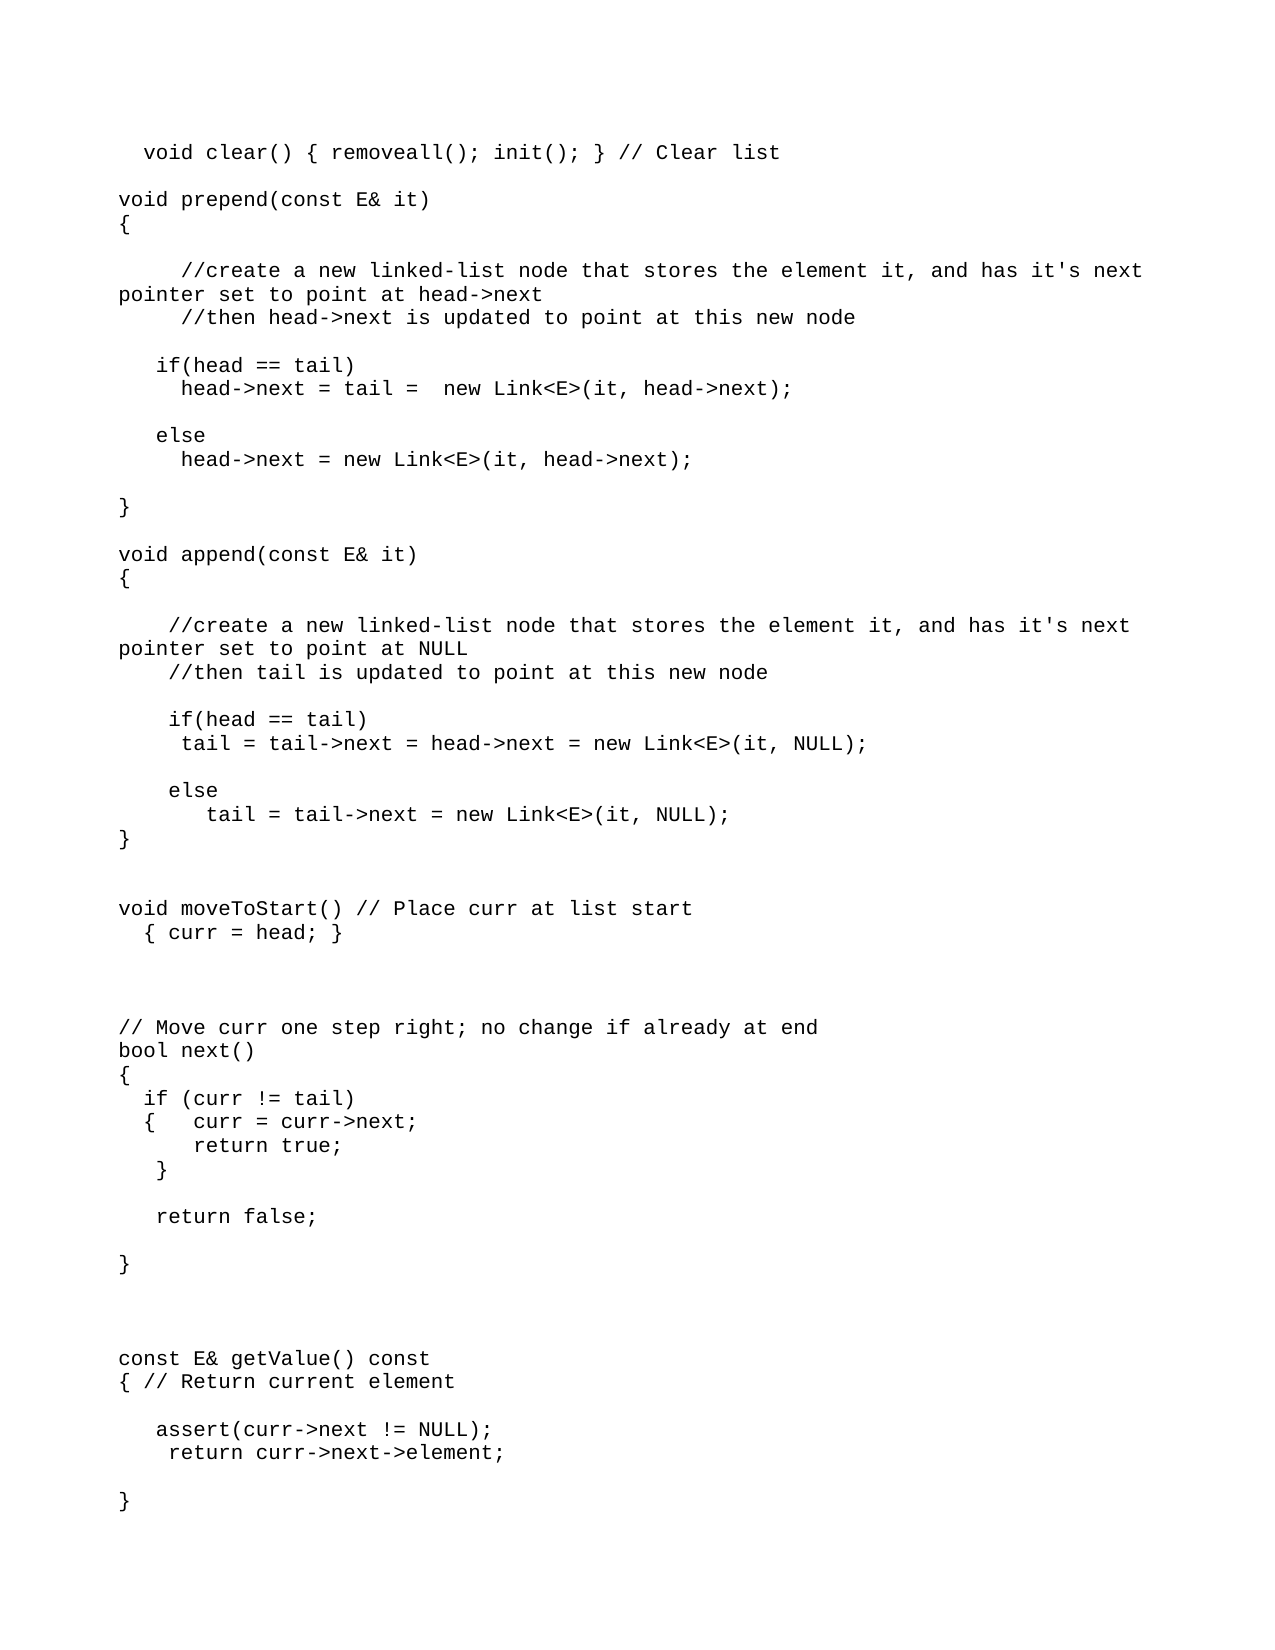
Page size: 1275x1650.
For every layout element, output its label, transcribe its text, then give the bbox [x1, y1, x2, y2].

text tail = tail->next = new Link<E>(it, NULL); [118, 804, 1157, 827]
text { // Return current element [118, 1371, 1157, 1395]
text void clear() { removeall(); init(); } // Clear list [118, 142, 1157, 165]
text head->next = tail = new Link<E>(it, head->next); [118, 378, 1157, 402]
text tail = tail->next = head->next = new Link<E>(it, NULL); [118, 733, 1157, 757]
text { [118, 1064, 1157, 1088]
text else [118, 426, 1157, 449]
text { [118, 567, 1157, 591]
text { [118, 213, 1157, 236]
text return true; [118, 1135, 1157, 1158]
text } [118, 1253, 1157, 1277]
text return false; [118, 1206, 1157, 1229]
text } [118, 827, 1157, 851]
text //create a new linked-list node that stores the element it, and has it's next pointer set to point at head->next [118, 260, 1157, 307]
text void append(const E& it) [118, 544, 1157, 567]
text void prepend(const E& it) [118, 189, 1157, 213]
text { curr = curr->next; [118, 1111, 1157, 1135]
text //then head->next is updated to point at this new node [118, 307, 1157, 331]
text if(head == tail) [118, 354, 1157, 378]
text if (curr != tail) [118, 1088, 1157, 1111]
text } [118, 496, 1157, 520]
text if(head == tail) [118, 709, 1157, 733]
text return curr->next->element; [118, 1442, 1157, 1466]
text else [118, 780, 1157, 804]
text //create a new linked-list node that stores the element it, and has it's next pointer set to point at NULL [118, 615, 1157, 662]
text void moveToStart() // Place curr at list start [118, 898, 1157, 922]
text // Move curr one step right; no change if already at end [118, 1017, 1157, 1040]
text const E& getValue() const [118, 1348, 1157, 1371]
text head->next = new Link<E>(it, head->next); [118, 449, 1157, 473]
text } [118, 1158, 1157, 1182]
text bool next() [118, 1040, 1157, 1064]
text assert(curr->next != NULL); [118, 1419, 1157, 1442]
text //then tail is updated to point at this new node [118, 662, 1157, 686]
text } [118, 1489, 1157, 1513]
text { curr = head; } [118, 922, 1157, 946]
